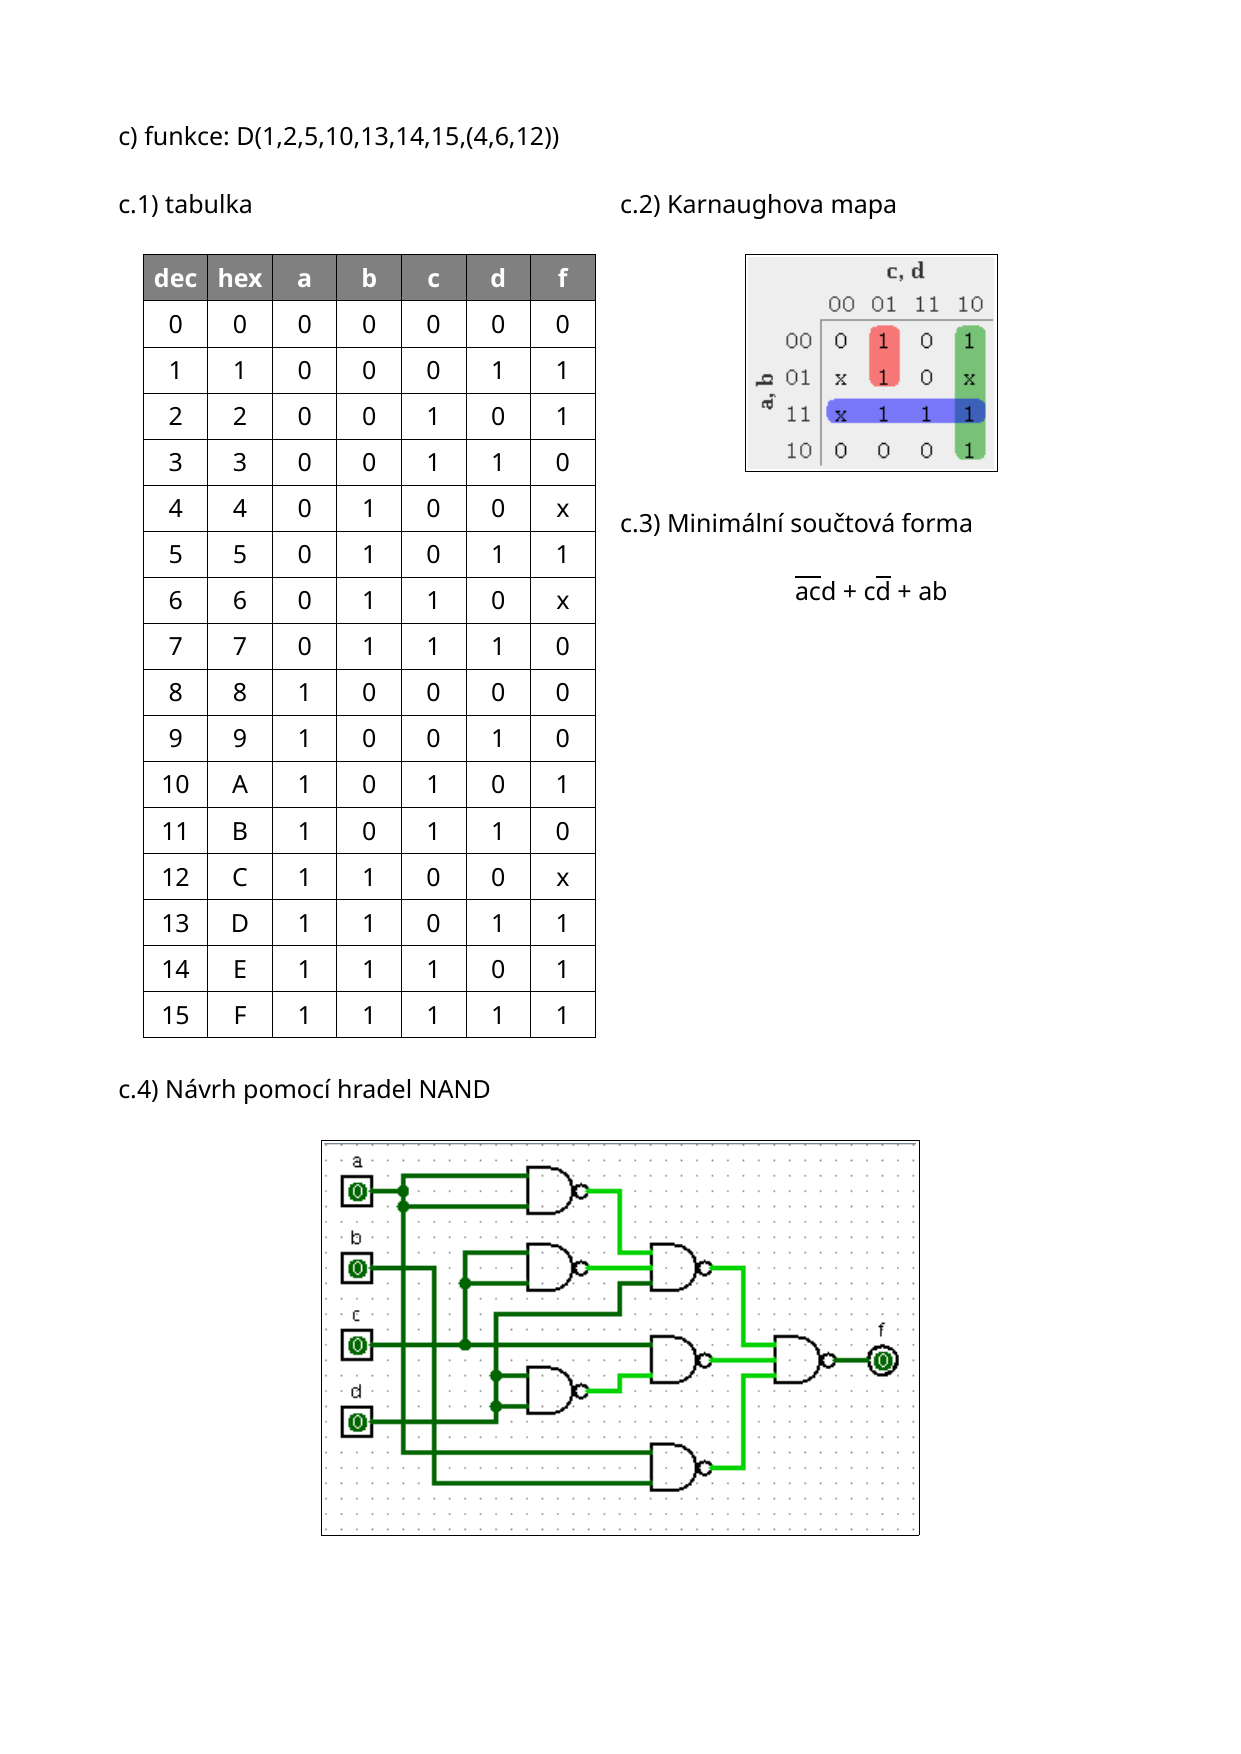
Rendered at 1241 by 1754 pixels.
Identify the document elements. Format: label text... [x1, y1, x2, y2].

table_cell 1 [402, 624, 466, 669]
table_cell 8 [144, 670, 207, 715]
table_cell 1 [467, 808, 530, 853]
table_cell 1 [531, 992, 595, 1037]
table_cell 0 [273, 532, 336, 577]
table_cell 15 [144, 992, 207, 1037]
table_cell 1 [273, 946, 336, 991]
table_cell 0 [531, 716, 595, 761]
table_cell 0 [337, 394, 401, 438]
table_cell 1 [337, 624, 401, 669]
table_cell 13 [144, 900, 207, 945]
table_cell 0 [467, 670, 530, 715]
table_cell 1 [273, 716, 336, 761]
table_cell 1 [337, 946, 401, 991]
table_header d [467, 255, 530, 300]
table_cell 0 [337, 348, 401, 392]
table_cell 1 [402, 440, 466, 484]
table_cell 1 [337, 486, 401, 531]
table_cell 1 [402, 946, 466, 991]
table_cell 1 [531, 532, 595, 577]
table_cell 1 [337, 854, 401, 899]
table_cell 0 [402, 670, 466, 715]
table_cell 5 [208, 532, 272, 577]
table_cell 1 [402, 762, 466, 807]
table_cell 2 [144, 394, 207, 438]
table_header a [273, 255, 336, 300]
table_cell 0 [273, 348, 336, 392]
table_cell 0 [467, 486, 530, 531]
table_cell 0 [467, 394, 530, 438]
table_cell 0 [144, 301, 207, 346]
table_cell 1 [467, 624, 530, 669]
table_cell 1 [337, 578, 401, 623]
table_cell 0 [208, 301, 272, 346]
table_cell 1 [273, 900, 336, 945]
table_cell 0 [337, 762, 401, 807]
table_cell 1 [467, 440, 530, 484]
table_cell 0 [273, 624, 336, 669]
table_cell 1 [273, 670, 336, 715]
table_cell 0 [402, 486, 466, 531]
table_cell 1 [337, 532, 401, 577]
table_cell 0 [402, 348, 466, 392]
table_cell F [208, 992, 272, 1037]
table_header f [531, 255, 595, 300]
table_cell 1 [467, 992, 530, 1037]
table_cell 1 [402, 578, 466, 623]
picture [747, 257, 995, 469]
table_cell 0 [337, 670, 401, 715]
table_header b [337, 255, 401, 300]
table_cell 6 [144, 578, 207, 623]
table_header hex [208, 255, 272, 300]
table_cell 1 [208, 348, 272, 392]
table_cell 1 [467, 716, 530, 761]
table_cell 0 [337, 301, 401, 346]
table_cell 11 [144, 808, 207, 853]
table_cell A [208, 762, 272, 807]
table_cell 1 [402, 992, 466, 1037]
table_cell 0 [273, 440, 336, 484]
table_cell 0 [337, 440, 401, 484]
table_cell D [208, 900, 272, 945]
table_cell 1 [144, 348, 207, 392]
picture [324, 1143, 916, 1532]
table_cell 12 [144, 854, 207, 899]
table_cell 0 [531, 808, 595, 853]
table_cell 0 [531, 301, 595, 346]
table_cell 0 [531, 670, 595, 715]
table_cell 1 [337, 992, 401, 1037]
table_cell 9 [144, 716, 207, 761]
table_cell 1 [273, 992, 336, 1037]
table_cell 1 [531, 946, 595, 991]
table_cell 6 [208, 578, 272, 623]
table_cell 1 [467, 348, 530, 392]
table_cell 10 [144, 762, 207, 807]
table_cell 4 [208, 486, 272, 531]
table_cell 5 [144, 532, 207, 577]
text c.4) Návrh pomocí hradel NAND [118, 1072, 1122, 1106]
table_cell 0 [402, 716, 466, 761]
table_cell 1 [402, 394, 466, 438]
table_cell 1 [273, 762, 336, 807]
table_cell 0 [402, 900, 466, 945]
table_cell 1 [337, 900, 401, 945]
table_cell 1 [467, 532, 530, 577]
table_cell 0 [402, 854, 466, 899]
table_cell 0 [467, 301, 530, 346]
table_cell 0 [402, 532, 466, 577]
table_cell 0 [531, 624, 595, 669]
table_cell 3 [208, 440, 272, 484]
table_cell 3 [144, 440, 207, 484]
table_cell 1 [273, 854, 336, 899]
table_cell 0 [273, 394, 336, 438]
table_cell 0 [337, 808, 401, 853]
table_cell 0 [467, 946, 530, 991]
table_cell 1 [467, 900, 530, 945]
table_cell 2 [208, 394, 272, 438]
table_cell 14 [144, 946, 207, 991]
table_cell x [531, 486, 595, 531]
table_header c.1) tabulka [118, 186, 620, 1038]
table_cell 1 [531, 348, 595, 392]
text c) funkce: D(1,2,5,10,13,14,15,(4,6,12)) [118, 118, 1122, 152]
table_cell 1 [402, 808, 466, 853]
table_cell 7 [144, 624, 207, 669]
table_header dec [144, 255, 207, 300]
table_cell x [531, 578, 595, 623]
table_cell 0 [467, 578, 530, 623]
table_cell C [208, 854, 272, 899]
table_cell 0 [273, 301, 336, 346]
table_cell 7 [208, 624, 272, 669]
table_cell E [208, 946, 272, 991]
table_cell 1 [531, 900, 595, 945]
table_cell 0 [273, 486, 336, 531]
table_cell 0 [531, 440, 595, 484]
table_cell 1 [531, 762, 595, 807]
table_cell 0 [337, 716, 401, 761]
table_cell 1 [531, 394, 595, 438]
table_cell 4 [144, 486, 207, 531]
table_cell 9 [208, 716, 272, 761]
table_header c.2) Karnaughova mapa c.3) Minimální součtová forma acd + cd + ab [620, 186, 1122, 1038]
table_cell 8 [208, 670, 272, 715]
table_cell 0 [402, 301, 466, 346]
table_cell 0 [467, 854, 530, 899]
table_cell x [531, 854, 595, 899]
table_header c [402, 255, 466, 300]
table_cell 0 [273, 578, 336, 623]
table_cell B [208, 808, 272, 853]
table_cell 0 [467, 762, 530, 807]
table_cell 1 [273, 808, 336, 853]
